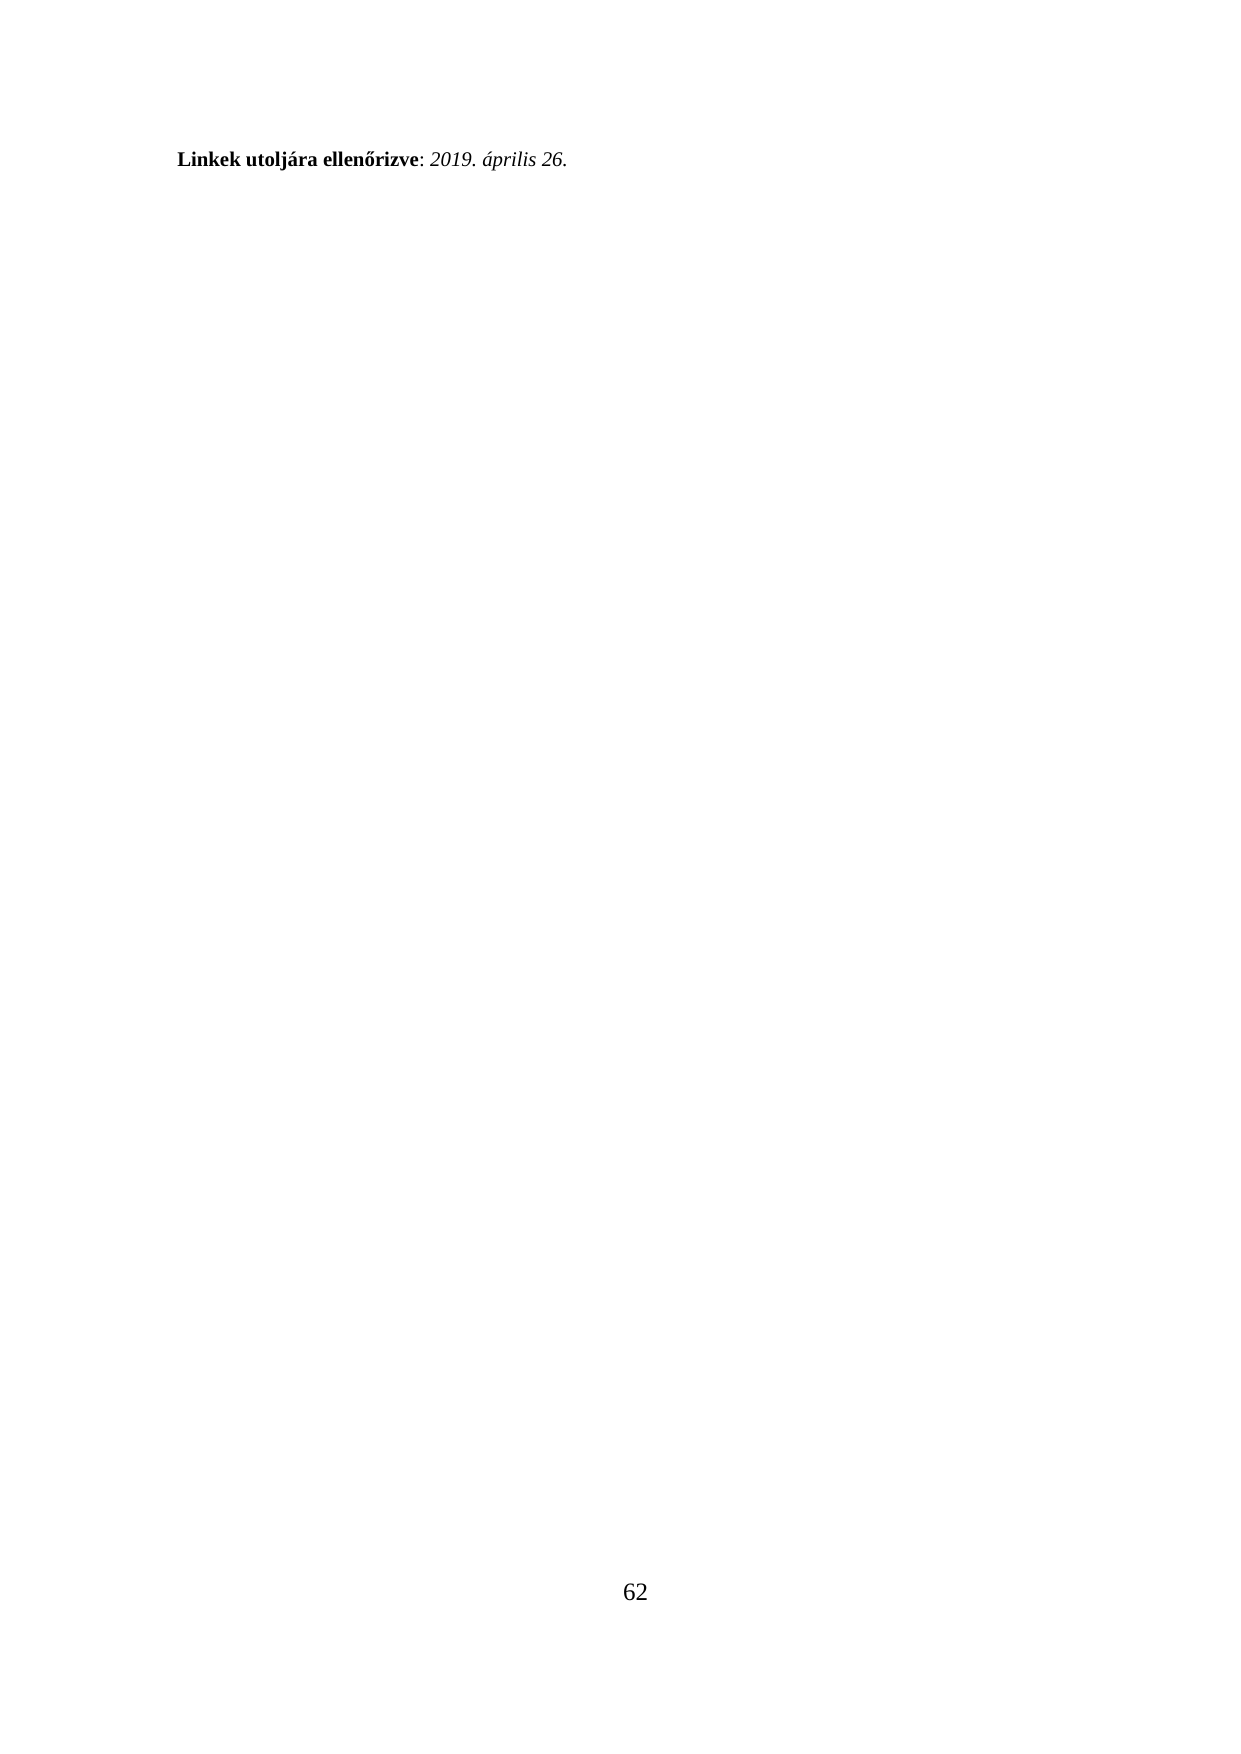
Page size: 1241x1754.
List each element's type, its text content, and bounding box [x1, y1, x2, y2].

text Linkek utoljára ellenőrizve: 2019. április 26. [177, 147, 1093, 171]
